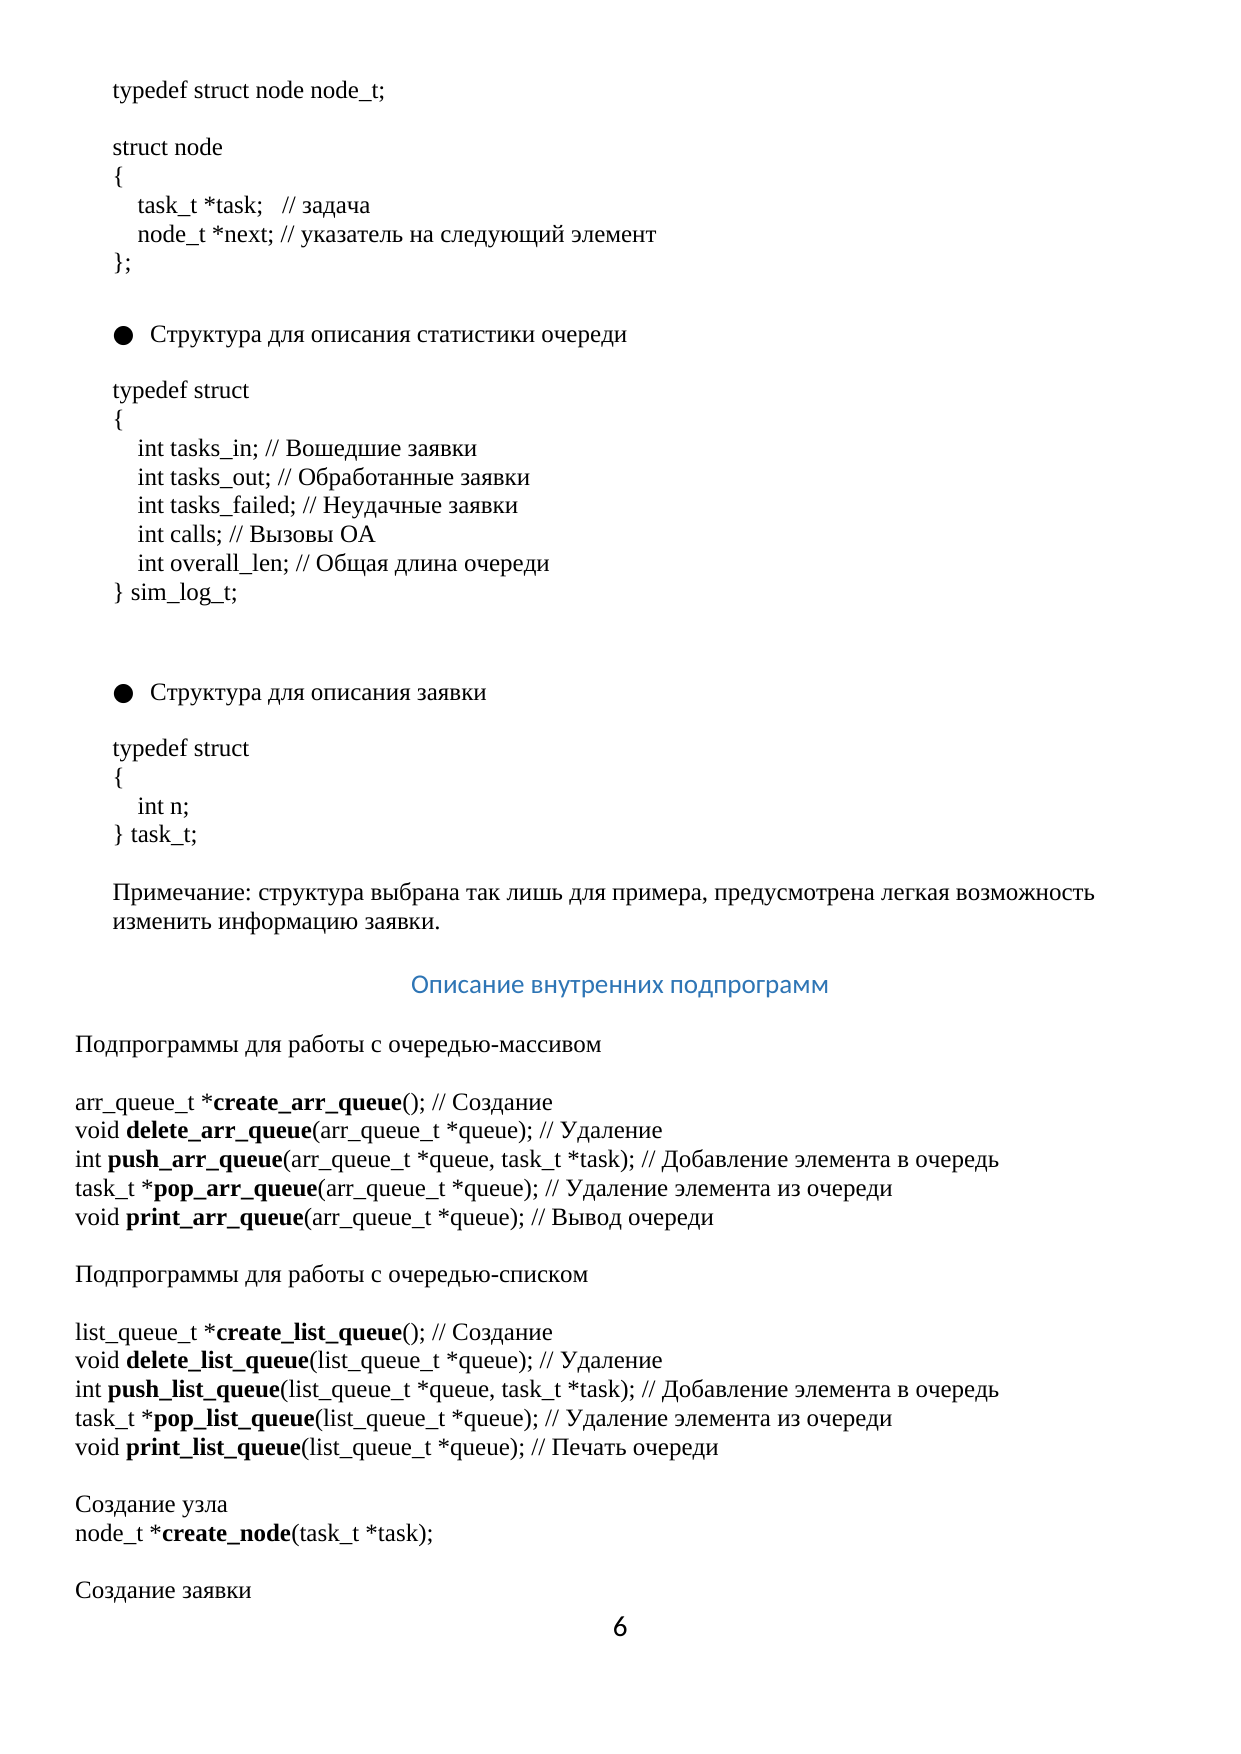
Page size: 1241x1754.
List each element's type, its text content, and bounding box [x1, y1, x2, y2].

text int overall_len; // Общая длина очереди [112, 548, 1165, 577]
text Создание узла [75, 1489, 1165, 1518]
text Примечание: структура выбрана так лишь для примера, предусмотрена легкая возможность изменить информацию заявки. [112, 877, 1165, 934]
text int n; [112, 791, 1165, 819]
text arr_queue_t *create_arr_queue(); // Создание [75, 1087, 1165, 1116]
text void print_list_queue(list_queue_t *queue); // Печать очереди [75, 1432, 1165, 1461]
text node_t *create_node(task_t *task); [75, 1518, 1165, 1547]
text } sim_log_t; [112, 577, 1165, 605]
text { [112, 762, 1165, 791]
text task_t *pop_list_queue(list_queue_t *queue); // Удаление элемента из очереди [75, 1403, 1165, 1432]
text task_t *task; // задача [112, 190, 1165, 219]
text task_t *pop_arr_queue(arr_queue_t *queue); // Удаление элемента из очереди [75, 1173, 1165, 1202]
text int tasks_in; // Вошедшие заявки [112, 433, 1165, 462]
text void print_arr_queue(arr_queue_t *queue); // Вывод очереди [75, 1202, 1165, 1231]
text int push_arr_queue(arr_queue_t *queue, task_t *task); // Добавление элемента в очередь [75, 1144, 1165, 1173]
text typedef struct [112, 733, 1165, 762]
list Структура для описания заявки [112, 663, 1165, 714]
text { [112, 404, 1165, 433]
text struct node [112, 132, 1165, 161]
subtitle Описание внутренних подпрограмм [75, 967, 1165, 1001]
text typedef struct [112, 375, 1165, 404]
text }; [112, 247, 1165, 276]
text node_t *next; // указатель на следующий элемент [112, 219, 1165, 247]
text int push_list_queue(list_queue_t *queue, task_t *task); // Добавление элемента в очередь [75, 1374, 1165, 1403]
text { [112, 161, 1165, 190]
text void delete_arr_queue(arr_queue_t *queue); // Удаление [75, 1116, 1165, 1144]
list Структура для описания статистики очереди [112, 305, 1165, 356]
text Подпрограммы для работы с очередью-массивом [75, 1029, 1165, 1058]
text int calls; // Вызовы ОА [112, 519, 1165, 548]
text Создание заявки [75, 1576, 1165, 1604]
text void delete_list_queue(list_queue_t *queue); // Удаление [75, 1346, 1165, 1374]
text } task_t; [112, 819, 1165, 848]
text int tasks_failed; // Неудачные заявки [112, 490, 1165, 519]
text Подпрограммы для работы с очередью-списком [75, 1259, 1165, 1288]
text list_queue_t *create_list_queue(); // Создание [75, 1317, 1165, 1346]
text int tasks_out; // Обработанные заявки [112, 462, 1165, 490]
text typedef struct node node_t; [112, 75, 1165, 104]
